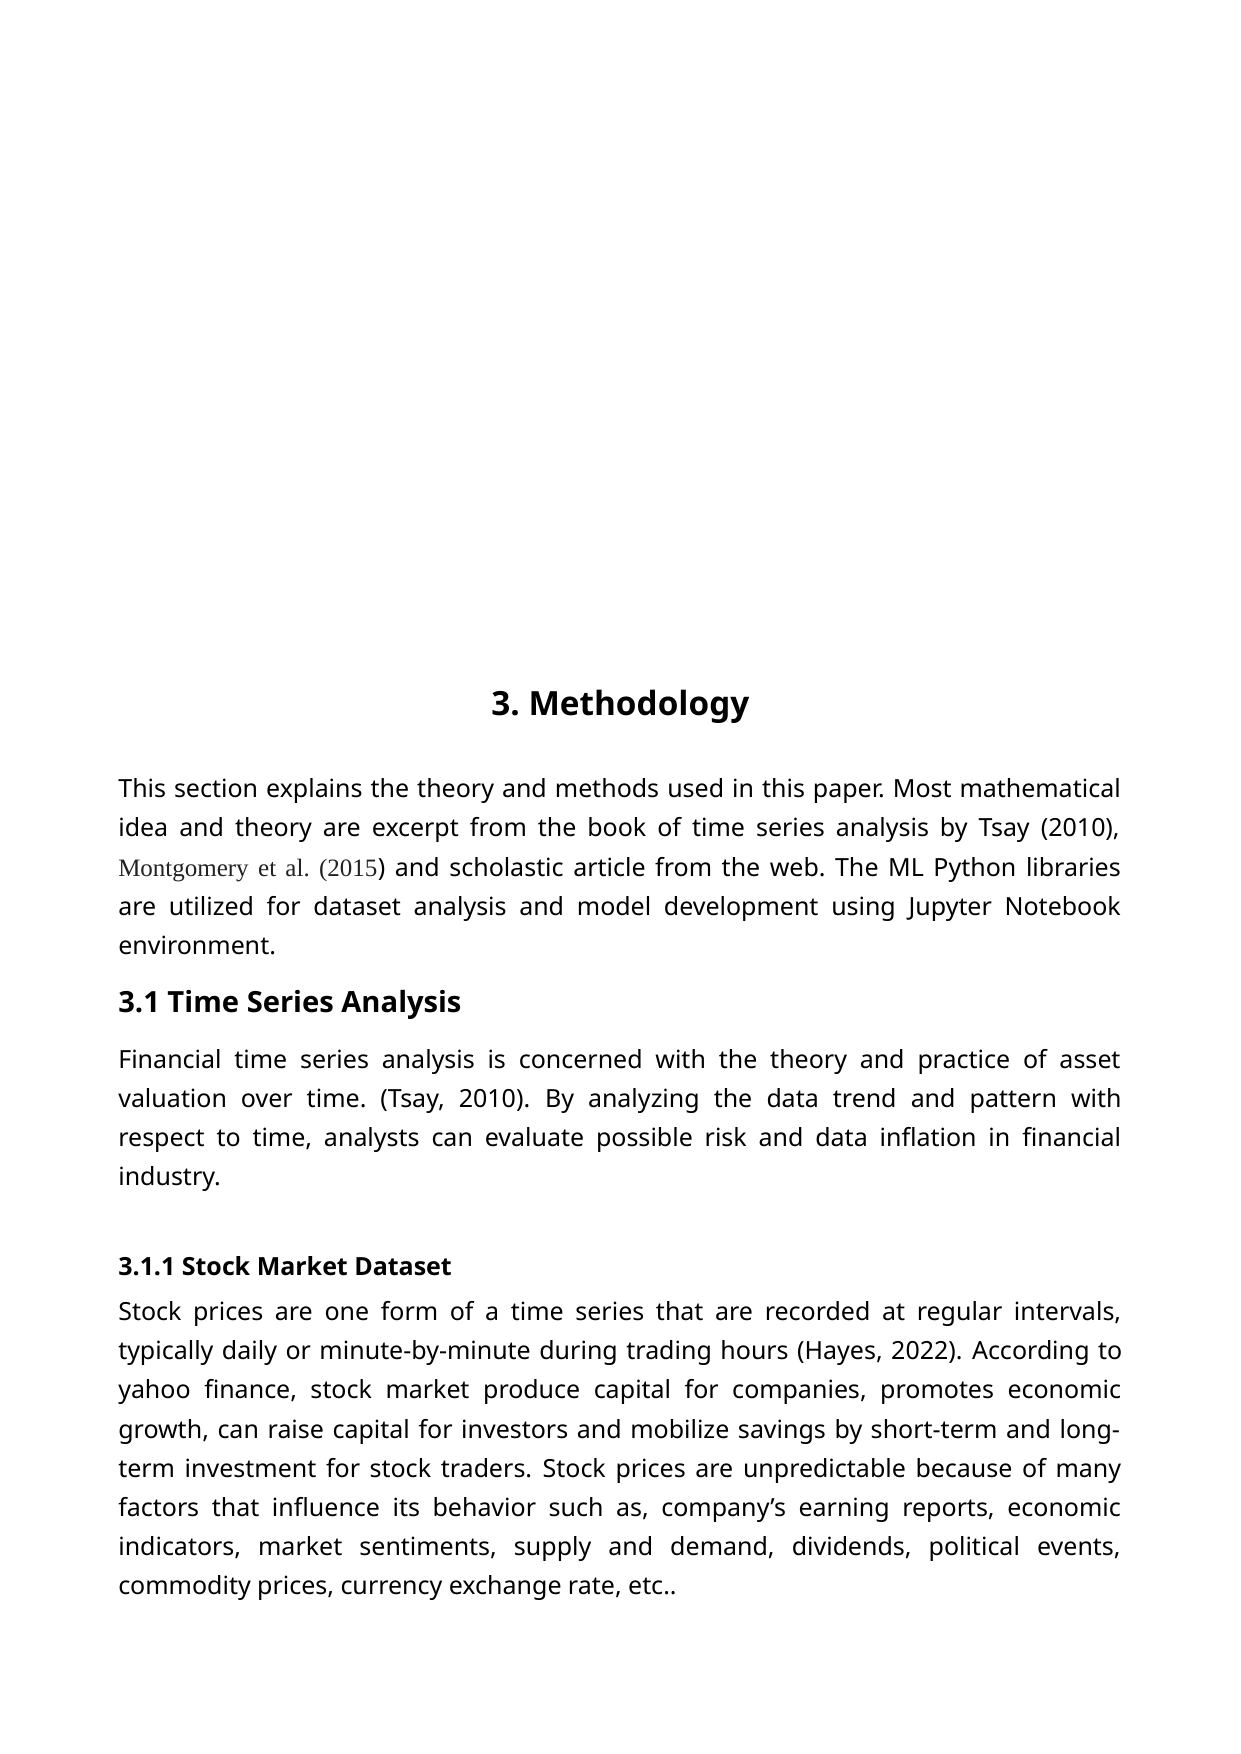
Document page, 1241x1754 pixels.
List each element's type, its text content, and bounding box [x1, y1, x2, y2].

text 3.1.1 Stock Market Dataset [118, 1249, 1122, 1283]
text 3. Methodology [118, 679, 1122, 725]
text This section explains the theory and methods used in this paper. Most mathematical idea and theory are excerpt from the book of time series analysis by Tsay (2010), Montgomery et al. (2015) and scholastic article from the web. The ML Python libraries are utilized for dataset analysis and model development using Jupyter Notebook environment. [118, 771, 1122, 962]
text Stock prices are one form of a time series that are recorded at regular intervals, typically daily or minute-by-minute during trading hours (Hayes, 2022). According to yahoo finance, stock market produce capital for companies, promotes economic growth, can raise capital for investors and mobilize savings by short-term and long-term investment for stock traders. Stock prices are unpredictable because of many factors that influence its behavior such as, company’s earning reports, economic indicators, market sentiments, supply and demand, dividends, political events, commodity prices, currency exchange rate, etc.. [118, 1294, 1122, 1602]
text 3.1 Time Series Analysis [118, 981, 1122, 1021]
text Financial time series analysis is concerned with the theory and practice of asset valuation over time. (Tsay, 2010). By analyzing the data trend and pattern with respect to time, analysts can evaluate possible risk and data inflation in financial industry. [118, 1041, 1122, 1193]
